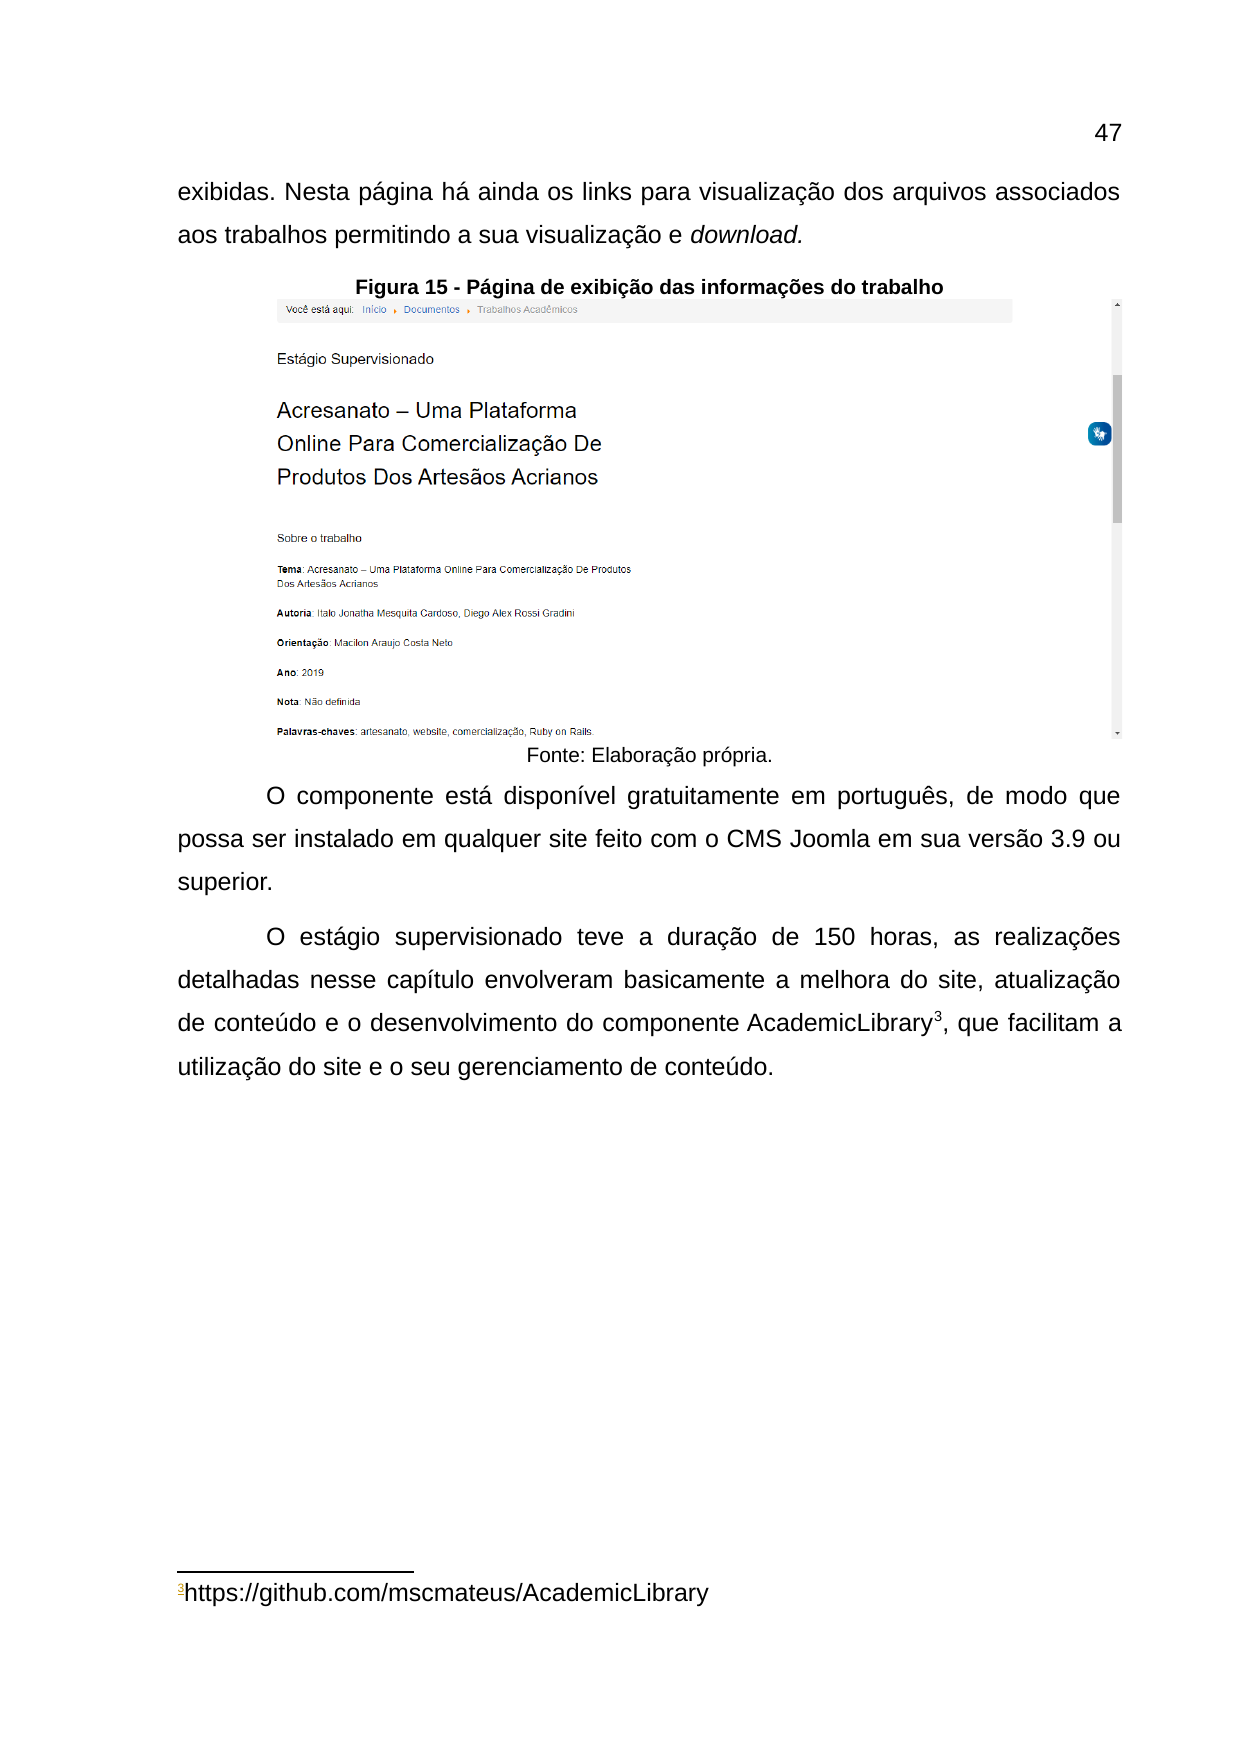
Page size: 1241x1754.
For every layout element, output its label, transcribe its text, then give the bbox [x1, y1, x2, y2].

text Figura 15 - Página de exibição das informações do trabalho [177, 275, 1122, 299]
text O componente está disponível gratuitamente em português, de modo que possa ser instalado em qualquer site feito com o CMS Joomla em sua versão 3.9 ou superior. [177, 767, 1122, 896]
text https://github.com/mscmateus/AcademicLibrary [177, 1578, 1122, 1606]
picture [177, 299, 1123, 739]
text O estágio supervisionado teve a duração de 150 horas, as realizações detalhadas nesse capítulo envolveram basicamente a melhora do site, atualização de conteúdo e o desenvolvimento do componente AcademicLibrary, que facilitam a utilização do site e o seu gerenciamento de conteúdo. [177, 922, 1122, 1080]
text Fonte: Elaboração própria. [177, 739, 1122, 767]
text A Figura 15 mostra a página de exibição detalhada dos trabalhos, nela as informações cadastradas sobre o trabalho acadêmico, na área administrativa, são exibidas. Nesta página há ainda os links para visualização dos arquivos associados aos trabalhos permitindo a sua visualização e download. [177, 177, 1122, 249]
